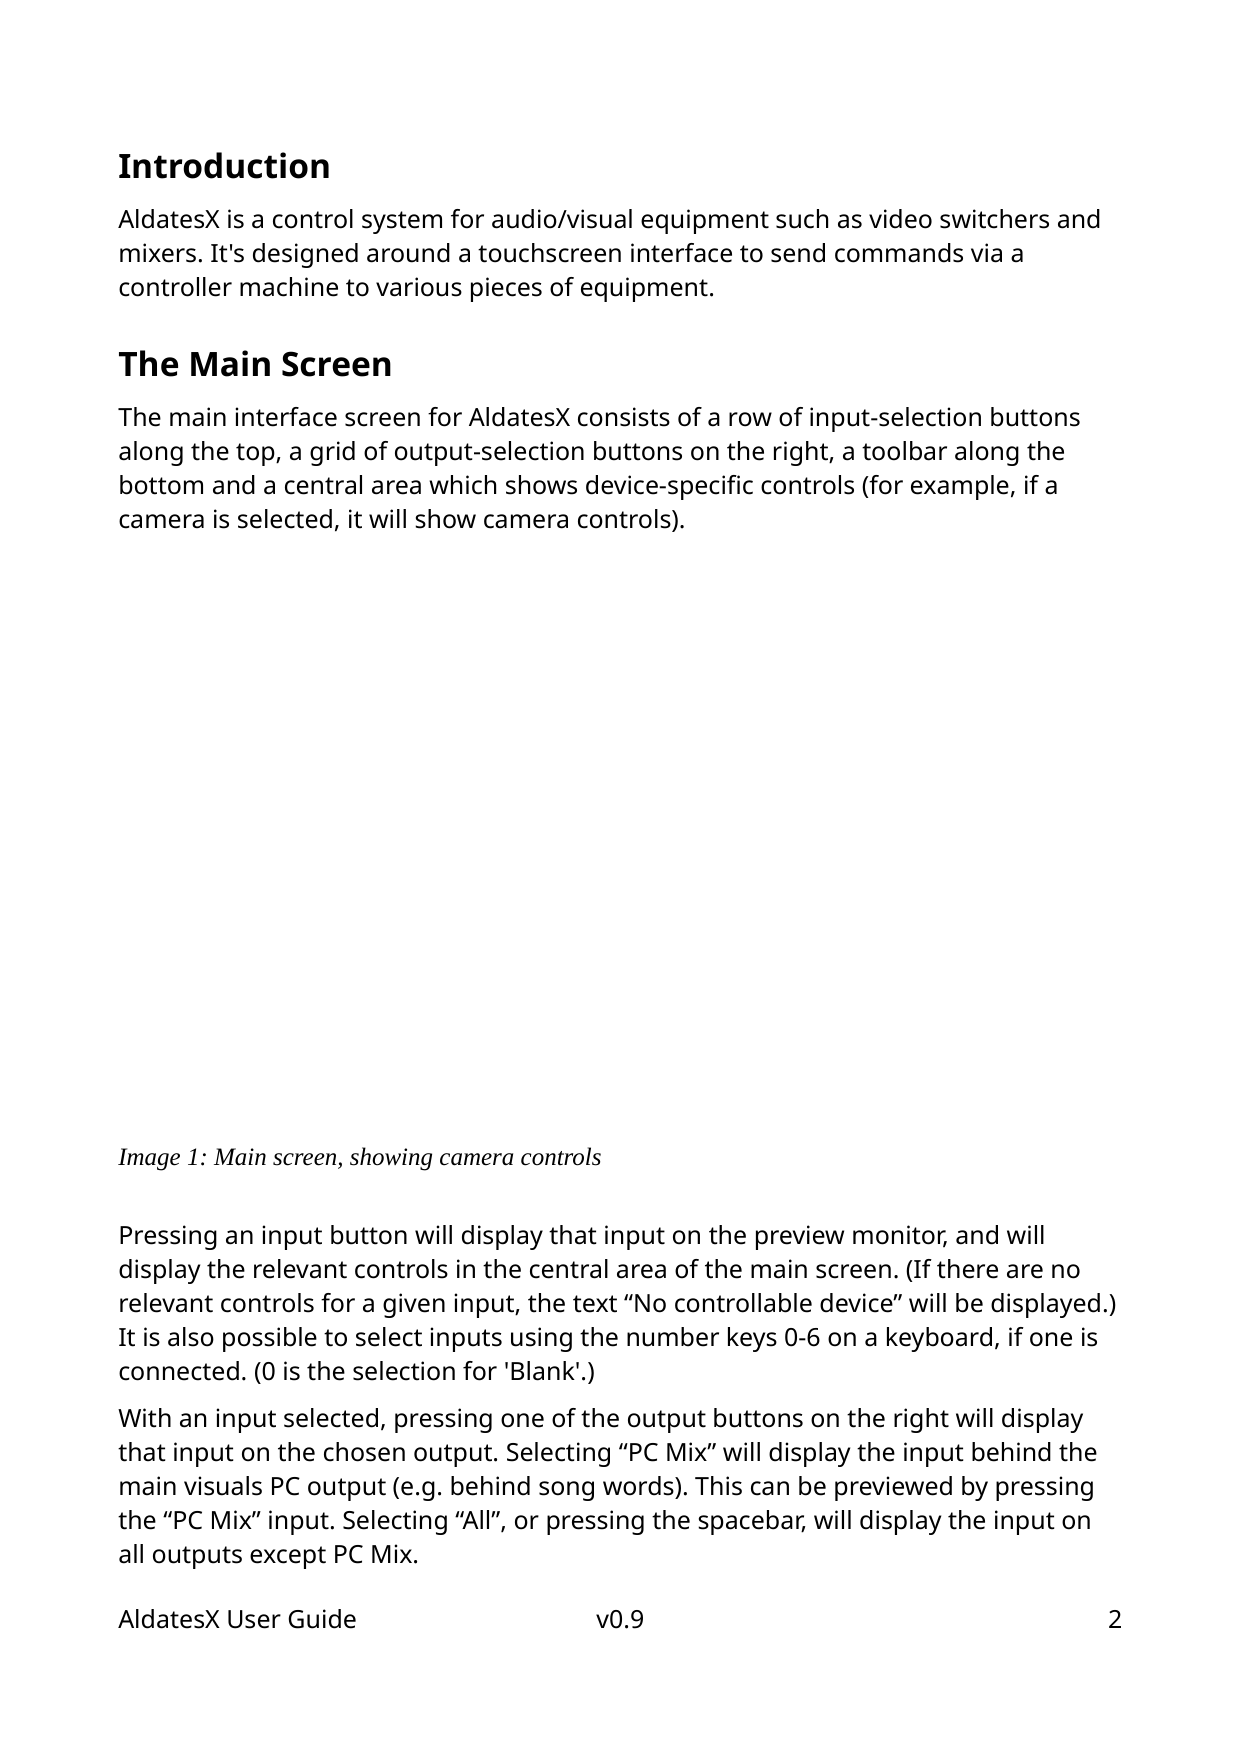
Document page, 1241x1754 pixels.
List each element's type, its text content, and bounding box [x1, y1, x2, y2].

text With an input selected, pressing one of the output buttons on the right will display that input on the chosen output. Selecting “PC Mix” will display the input behind the main visuals PC output (e.g. behind song words). This can be previewed by pressing the “PC Mix” input. Selecting “All”, or pressing the spacebar, will display the input on all outputs except PC Mix. [118, 1400, 1122, 1571]
text Image 1: Main screen, showing camera controls [118, 561, 1122, 1171]
subtitle The Main Screen [118, 341, 1122, 387]
text AldatesX is a control system for audio/visual equipment such as video switchers and mixers. It's designed around a touchscreen interface to send commands via a controller machine to various pieces of equipment. [118, 201, 1122, 303]
text Pressing an input button will display that input on the preview monitor, and will display the relevant controls in the central area of the main screen. (If there are no relevant controls for a given input, the text “No controllable device” will be displayed.) It is also possible to select inputs using the number keys 0-6 on a keyboard, if one is connected. (0 is the selection for 'Blank'.) [118, 1218, 1122, 1388]
subtitle Introduction [118, 143, 1122, 189]
text The main interface screen for AldatesX consists of a row of input-selection buttons along the top, a grid of output-selection buttons on the right, a toolbar along the bottom and a central area which shows device-specific controls (for example, if a camera is selected, it will show camera controls). [118, 399, 1122, 536]
